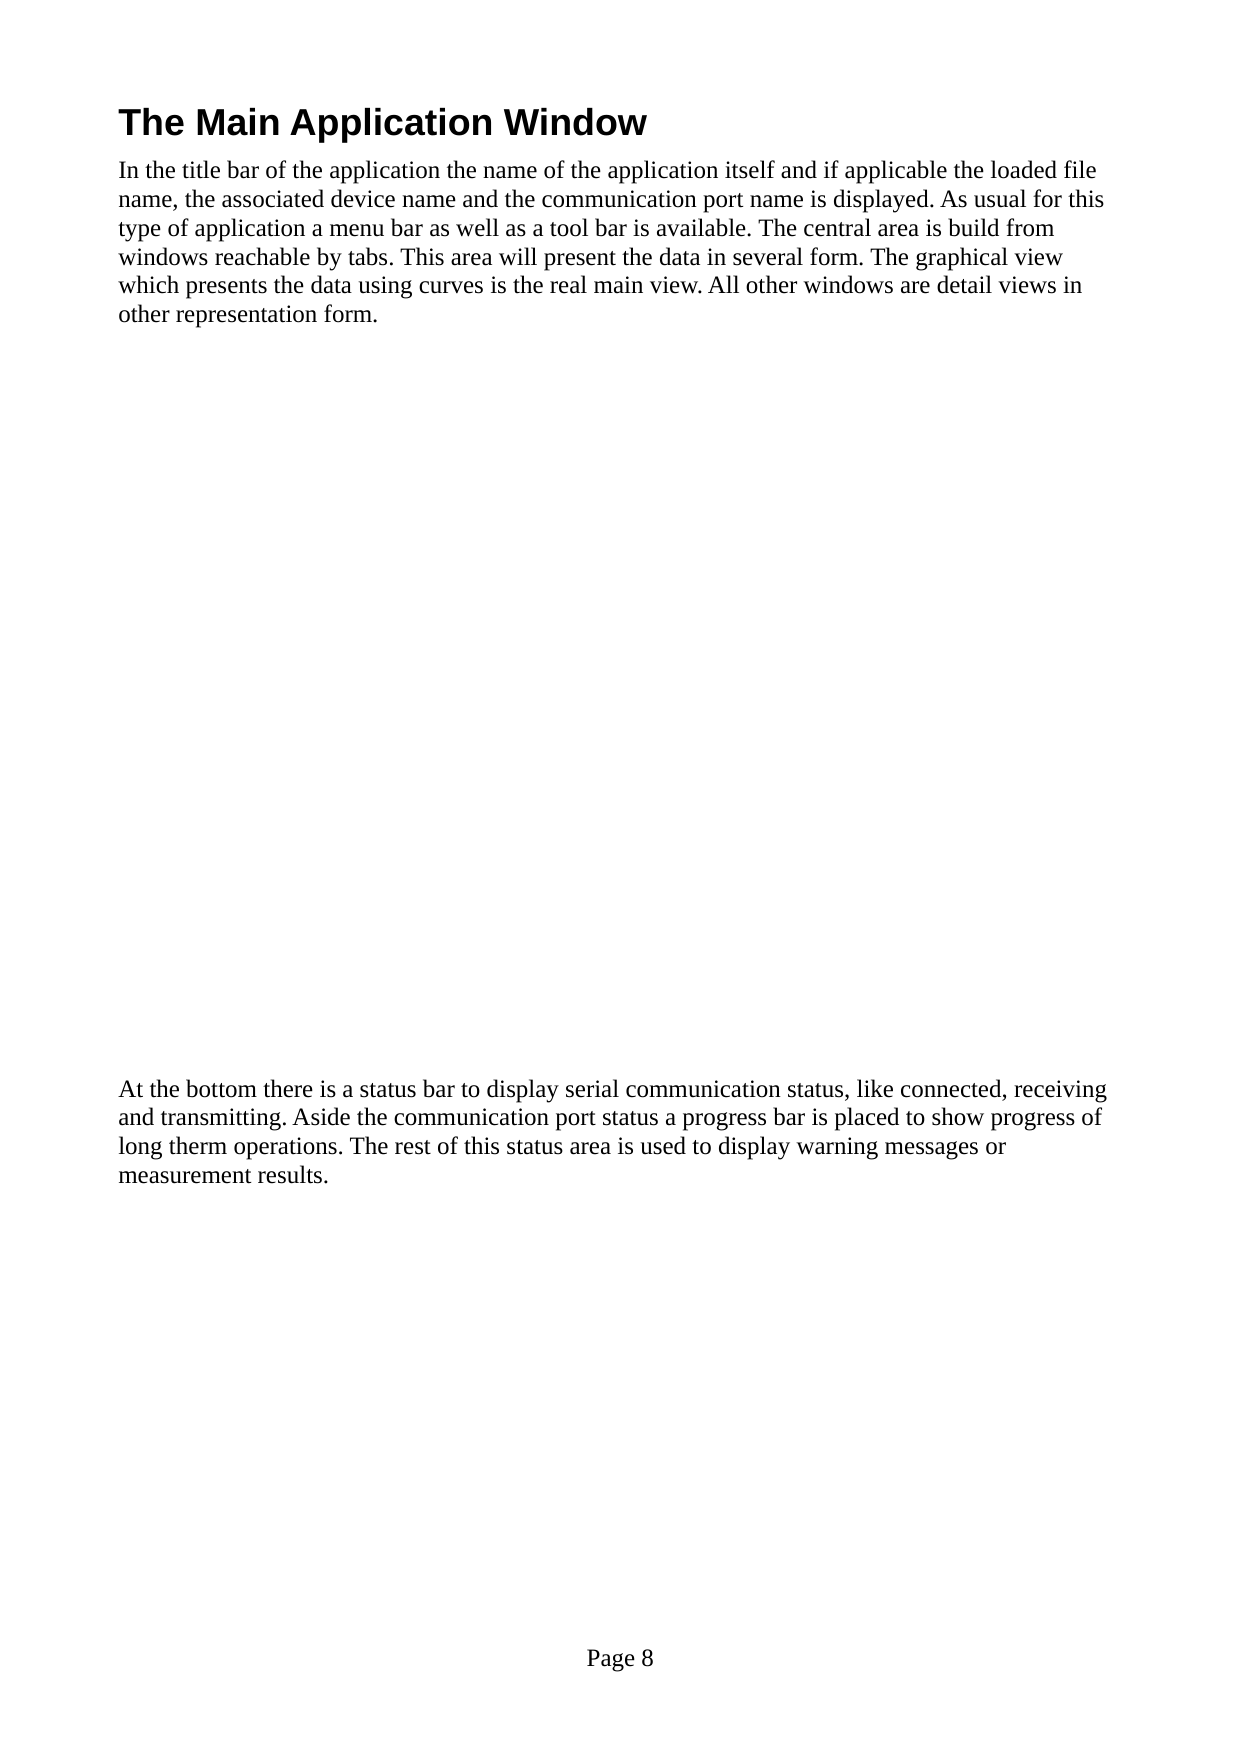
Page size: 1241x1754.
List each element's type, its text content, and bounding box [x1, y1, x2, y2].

text In the title bar of the application the name of the application itself and if applicable the loaded file name, the associated device name and the communication port name is displayed. As usual for this type of application a menu bar as well as a tool bar is available. The central area is build from windows reachable by tabs. This area will present the data in several form. The graphical view which presents the data using curves is the real main view. All other windows are detail views in other representation form. [118, 156, 1122, 328]
text At the bottom there is a status bar to display serial communication status, like connected, receiving and transmitting. Aside the communication port status a progress bar is placed to show progress of long therm operations. The rest of this status area is used to display warning messages or measurement results. [118, 1074, 1122, 1189]
subtitle The Main Application Window [118, 100, 1122, 143]
